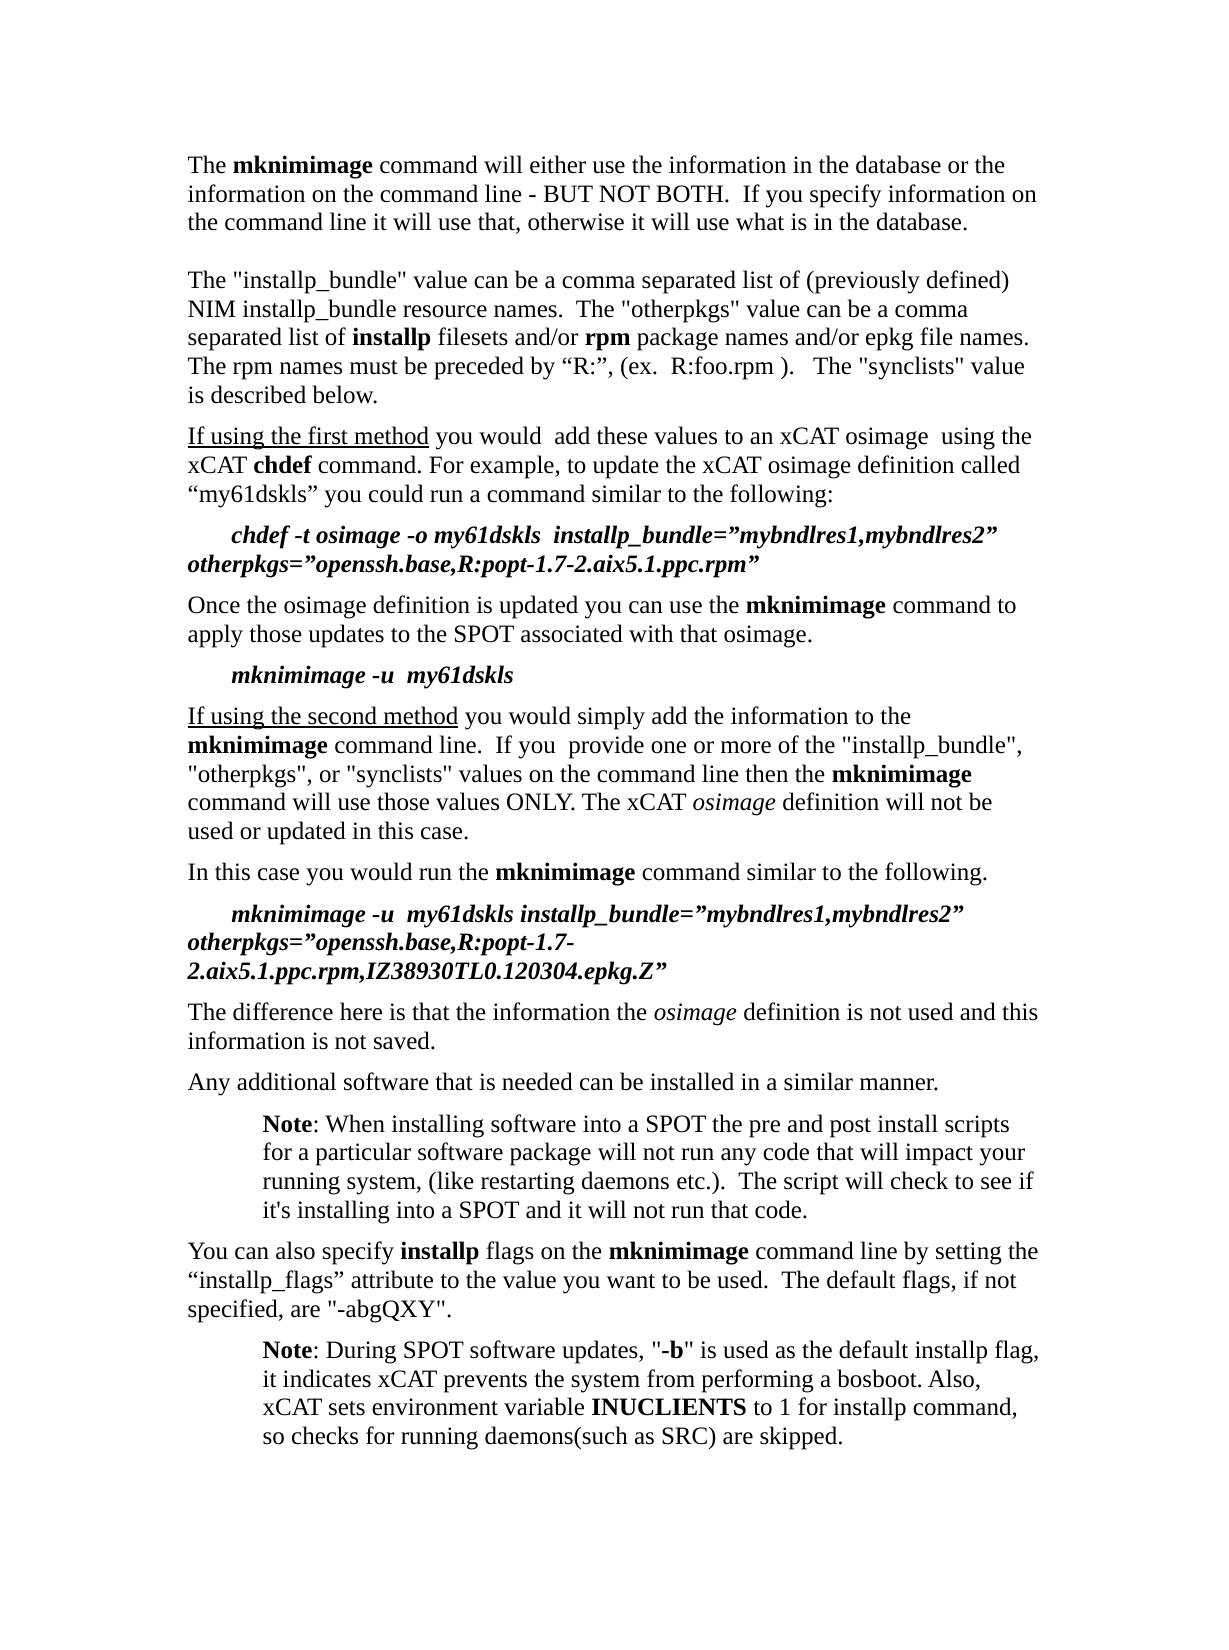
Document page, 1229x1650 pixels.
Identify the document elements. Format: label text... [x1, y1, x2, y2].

text Any additional software that is needed can be installed in a similar manner. [187, 1067, 1041, 1096]
text chdef -t osimage -o my61dskls installp_bundle=”mybndlres1,mybndlres2” otherpkgs=”openssh.base,R:popt-1.7-2.aix5.1.ppc.rpm” [187, 520, 1041, 577]
text If using the first method you would add these values to an xCAT osimage using the xCAT chdef command. For example, to update the xCAT osimage definition called “my61dskls” you could run a command similar to the following: [187, 421, 1041, 507]
text The difference here is that the information the osimage definition is not used and this information is not saved. [187, 997, 1041, 1055]
text mknimimage -u my61dskls installp_bundle=”mybndlres1,mybndlres2” otherpkgs=”openssh.base,R:popt-1.7-2.aix5.1.ppc.rpm,IZ38930TL0.120304.epkg.Z” [187, 899, 1041, 985]
text Note: During SPOT software updates, "-b" is used as the default installp flag, it indicates xCAT prevents the system from performing a bosboot. Also, xCAT sets environment variable INUCLIENTS to 1 for installp command, so checks for running daemons(such as SRC) are skipped. [262, 1335, 1041, 1450]
text The mknimimage command will either use the information in the database or the information on the command line - BUT NOT BOTH. If you specify information on the command line it will use that, otherwise it will use what is in the database. [187, 150, 1041, 236]
text mknimimage -u my61dskls [187, 660, 1041, 689]
text Once the osimage definition is updated you can use the mknimimage command to apply those updates to the SPOT associated with that osimage. [187, 590, 1041, 647]
text The "installp_bundle" value can be a comma separated list of (previously defined) NIM installp_bundle resource names. The "otherpkgs" value can be a comma separated list of installp filesets and/or rpm package names and/or epkg file names. The rpm names must be preceded by “R:”, (ex. R:foo.rpm ). The "synclists" value is described below. [187, 265, 1041, 409]
text You can also specify installp flags on the mknimimage command line by setting the “installp_flags” attribute to the value you want to be used. The default flags, if not specified, are "-abgQXY". [187, 1236, 1041, 1322]
text In this case you would run the mknimimage command similar to the following. [187, 857, 1041, 886]
text If using the second method you would simply add the information to the mknimimage command line. If you provide one or more of the "installp_bundle", "otherpkgs", or "synclists" values on the command line then the mknimimage command will use those values ONLY. The xCAT osimage definition will not be used or updated in this case. [187, 701, 1041, 845]
text Note: When installing software into a SPOT the pre and post install scripts for a particular software package will not run any code that will impact your running system, (like restarting daemons etc.). The script will check to see if it's installing into a SPOT and it will not run that code. [262, 1109, 1041, 1224]
